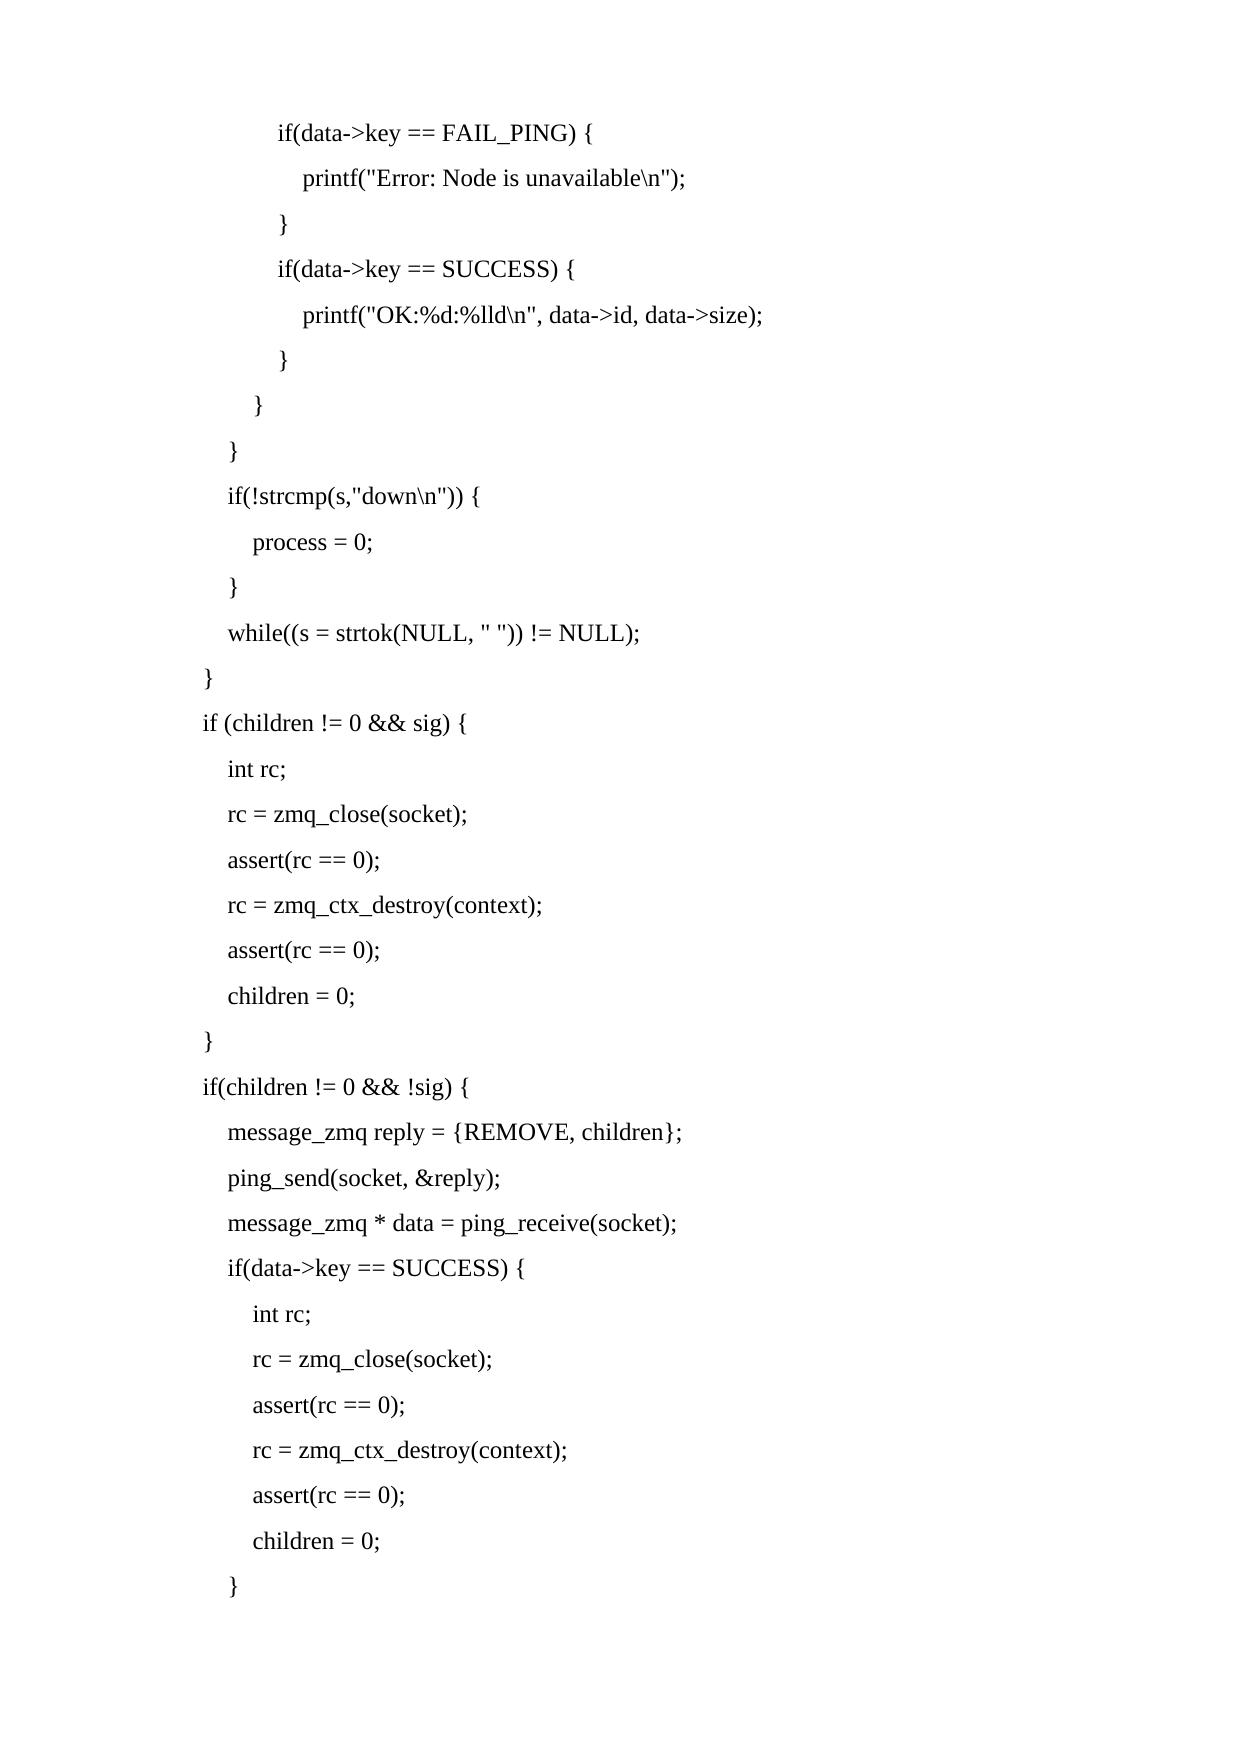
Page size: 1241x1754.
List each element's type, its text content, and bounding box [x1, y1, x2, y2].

text int rc; [177, 1299, 1152, 1328]
text assert(rc == 0); [177, 1390, 1152, 1418]
text message_zmq * data = ping_receive(socket); [177, 1208, 1152, 1237]
text children = 0; [177, 1526, 1152, 1555]
text ping_send(socket, &reply); [177, 1163, 1152, 1191]
text if(children != 0 && !sig) { [177, 1072, 1152, 1101]
text } [177, 663, 1152, 692]
text } [177, 391, 1152, 419]
text children = 0; [177, 981, 1152, 1010]
text assert(rc == 0); [177, 1481, 1152, 1509]
text if(data->key == SUCCESS) { [177, 254, 1152, 283]
text rc = zmq_close(socket); [177, 1344, 1152, 1373]
text } [177, 436, 1152, 465]
text assert(rc == 0); [177, 936, 1152, 964]
text printf("Error: Node is unavailable\n"); [177, 163, 1152, 192]
text } [177, 1571, 1152, 1600]
text rc = zmq_close(socket); [177, 799, 1152, 828]
text if(!strcmp(s,"down\n")) { [177, 481, 1152, 510]
text if(data->key == FAIL_PING) { [177, 118, 1152, 147]
text } [177, 1026, 1152, 1055]
text } [177, 572, 1152, 601]
text int rc; [177, 754, 1152, 783]
text printf("OK:%d:%lld\n", data->id, data->size); [177, 300, 1152, 328]
text if (children != 0 && sig) { [177, 708, 1152, 737]
text } [177, 345, 1152, 374]
text if(data->key == SUCCESS) { [177, 1253, 1152, 1282]
text message_zmq reply = {REMOVE, children}; [177, 1117, 1152, 1146]
text rc = zmq_ctx_destroy(context); [177, 890, 1152, 919]
text rc = zmq_ctx_destroy(context); [177, 1435, 1152, 1464]
text while((s = strtok(NULL, " ")) != NULL); [177, 618, 1152, 646]
text } [177, 209, 1152, 238]
text process = 0; [177, 527, 1152, 556]
text assert(rc == 0); [177, 845, 1152, 873]
